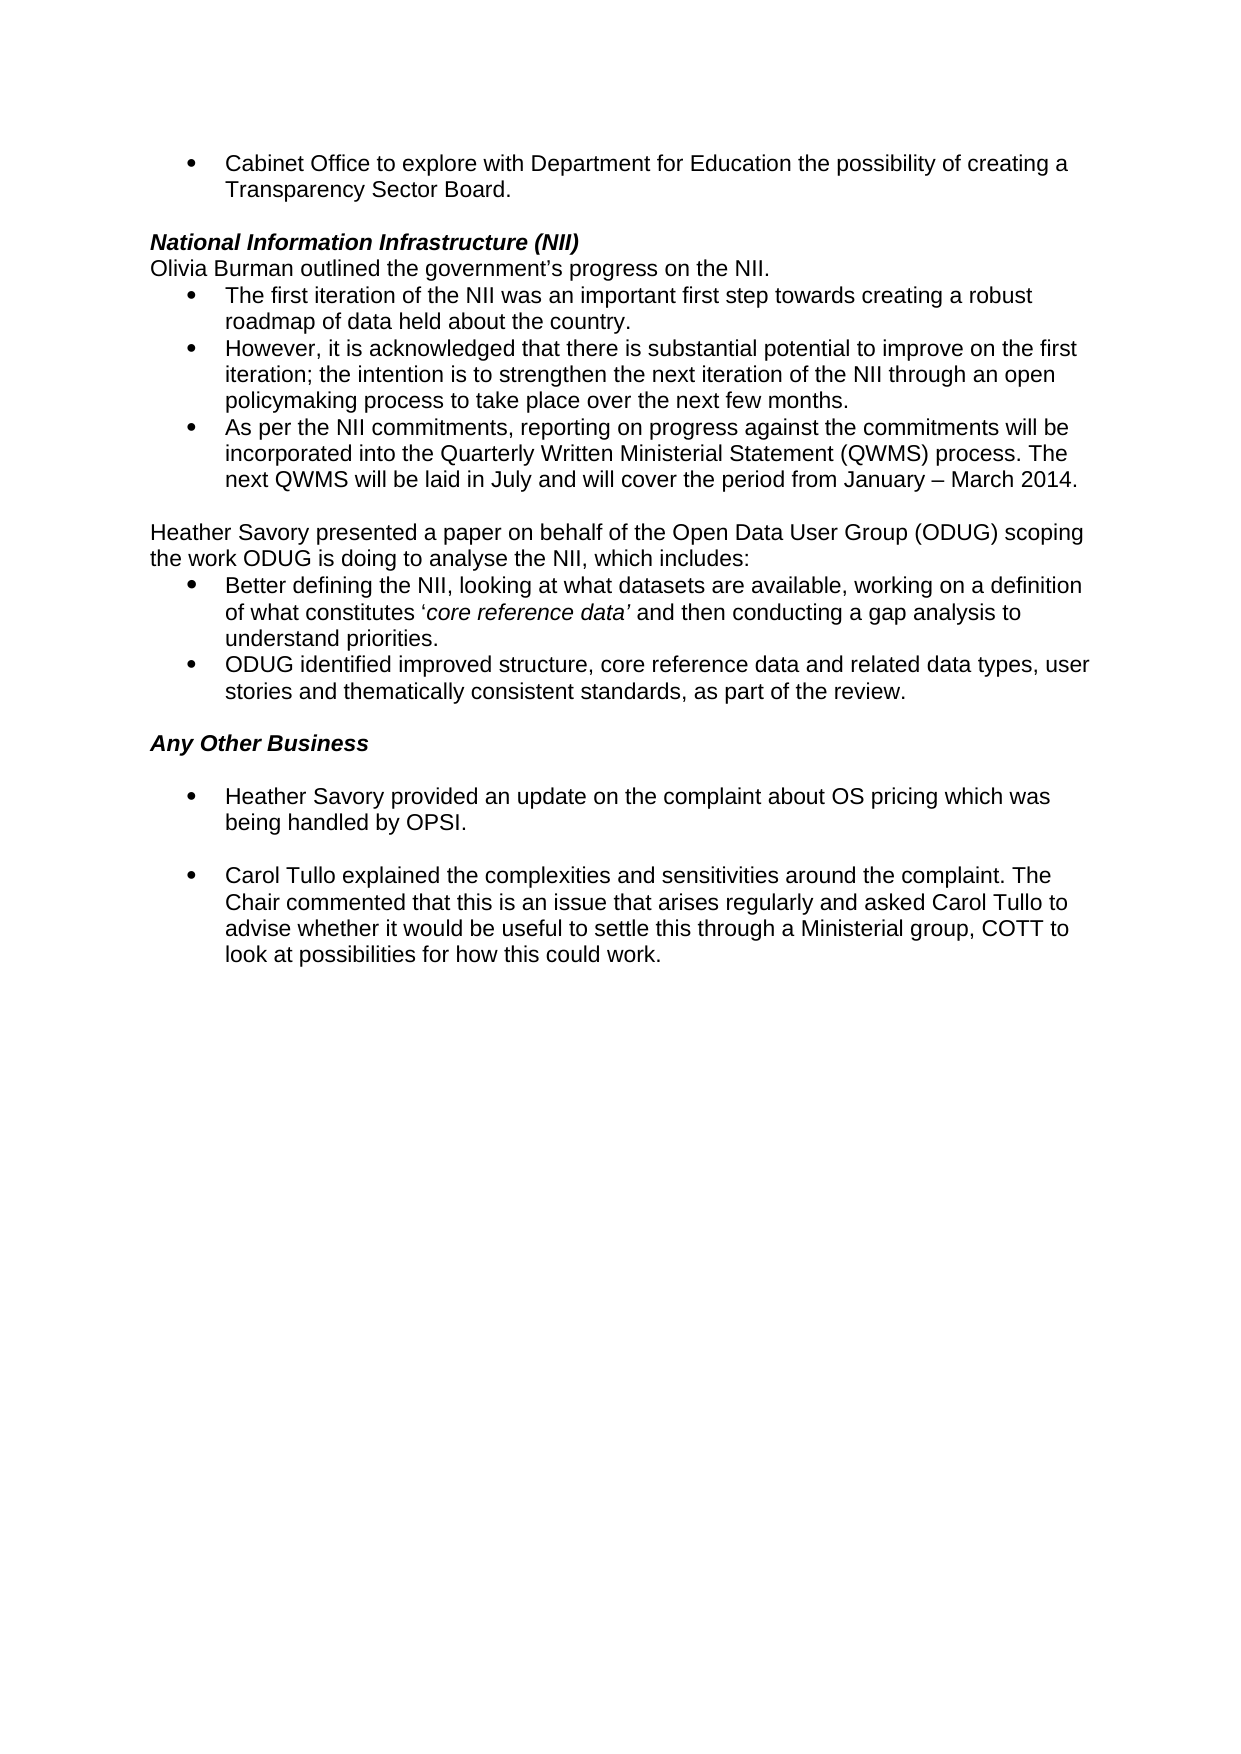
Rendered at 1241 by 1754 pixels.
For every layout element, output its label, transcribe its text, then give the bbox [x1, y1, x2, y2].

list Better defining the NII, looking at what datasets are available, working on a definition of what constitutes ‘core reference data’ and then conducting a gap analysis to understand priorities. [187, 572, 1090, 651]
text Olivia Burman outlined the government’s progress on the NII. [150, 255, 1090, 282]
list Carol Tullo explained the complexities and sensitivities around the complaint. The Chair commented that this is an issue that arises regularly and asked Carol Tullo to advise whether it would be useful to settle this through a Ministerial group, COTT to look at possibilities for how this could work. [187, 862, 1090, 967]
text National Information Infrastructure (NII) [150, 229, 1090, 255]
list As per the NII commitments, reporting on progress against the commitments will be incorporated into the Quarterly Written Ministerial Statement (QWMS) process. The next QWMS will be laid in July and will cover the period from January – March 2014. [187, 413, 1090, 493]
text Any Other Business [150, 730, 1090, 757]
list However, it is acknowledged that there is substantial potential to improve on the first iteration; the intention is to strengthen the next iteration of the NII through an open policymaking process to take place over the next few months. [187, 334, 1090, 413]
list The first iteration of the NII was an important first step towards creating a robust roadmap of data held about the country. [187, 282, 1090, 334]
list Cabinet Office to explore with Department for Education the possibility of creating a Transparency Sector Board. [187, 150, 1090, 203]
list Heather Savory provided an update on the complaint about OS pricing which was being handled by OPSI. [187, 783, 1090, 836]
list ODUG identified improved structure, core reference data and related data types, user stories and thematically consistent standards, as part of the review. [187, 651, 1090, 704]
text Heather Savory presented a paper on behalf of the Open Data User Group (ODUG) scoping the work ODUG is doing to analyse the NII, which includes: [150, 519, 1090, 572]
